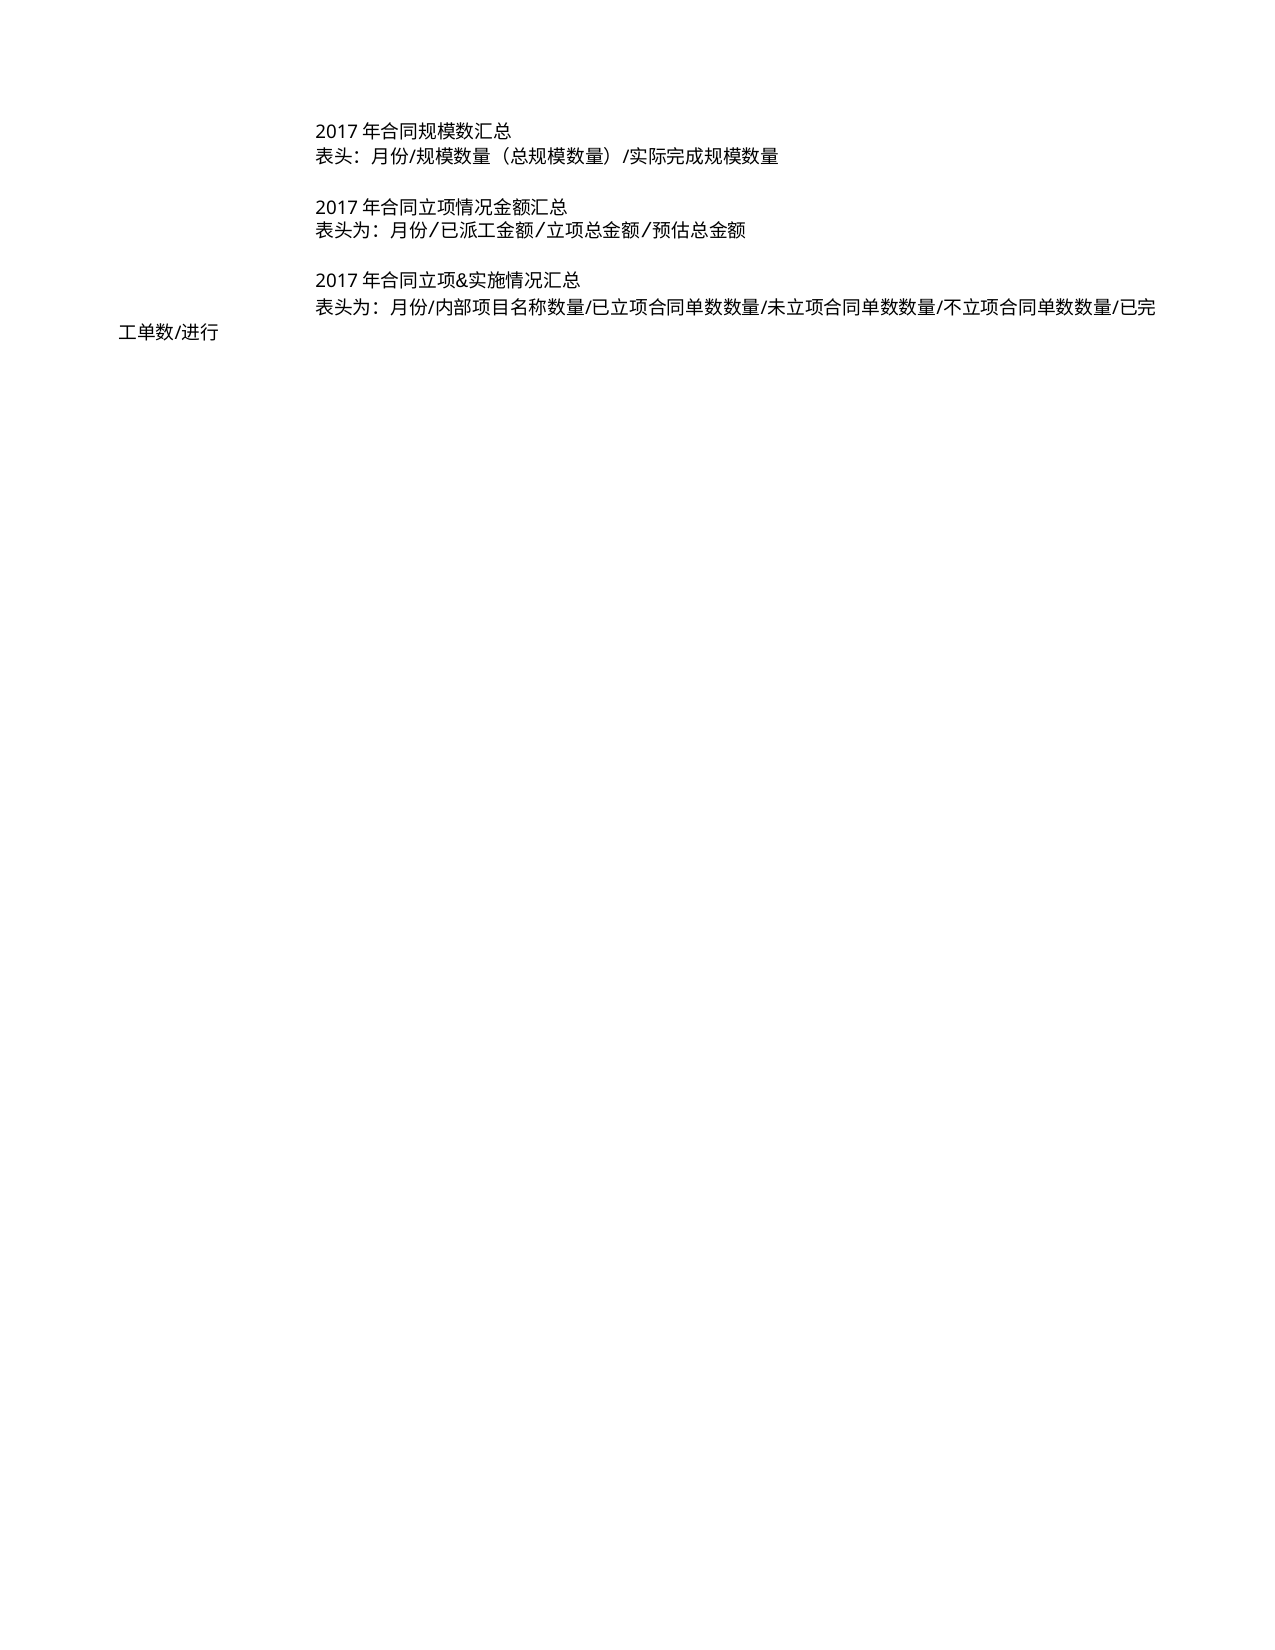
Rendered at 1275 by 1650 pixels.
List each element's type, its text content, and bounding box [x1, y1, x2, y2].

text 2017年合同立项&实施情况汇总 [118, 268, 1157, 294]
text 2017年合同规模数汇总 [118, 118, 1157, 144]
text 2017年合同立项情况金额汇总 [118, 195, 1157, 220]
text 表头为：月份/内部项目名称数量/已立项合同单数数量/未立项合同单数数量/不立项合同单数数量/已完工单数/进行 [118, 294, 1157, 345]
text 表头为：月份/已派工金额/立项总金额/预估总金额 [118, 220, 1157, 244]
text 表头：月份/规模数量（总规模数量）/实际完成规模数量 [118, 144, 1157, 169]
